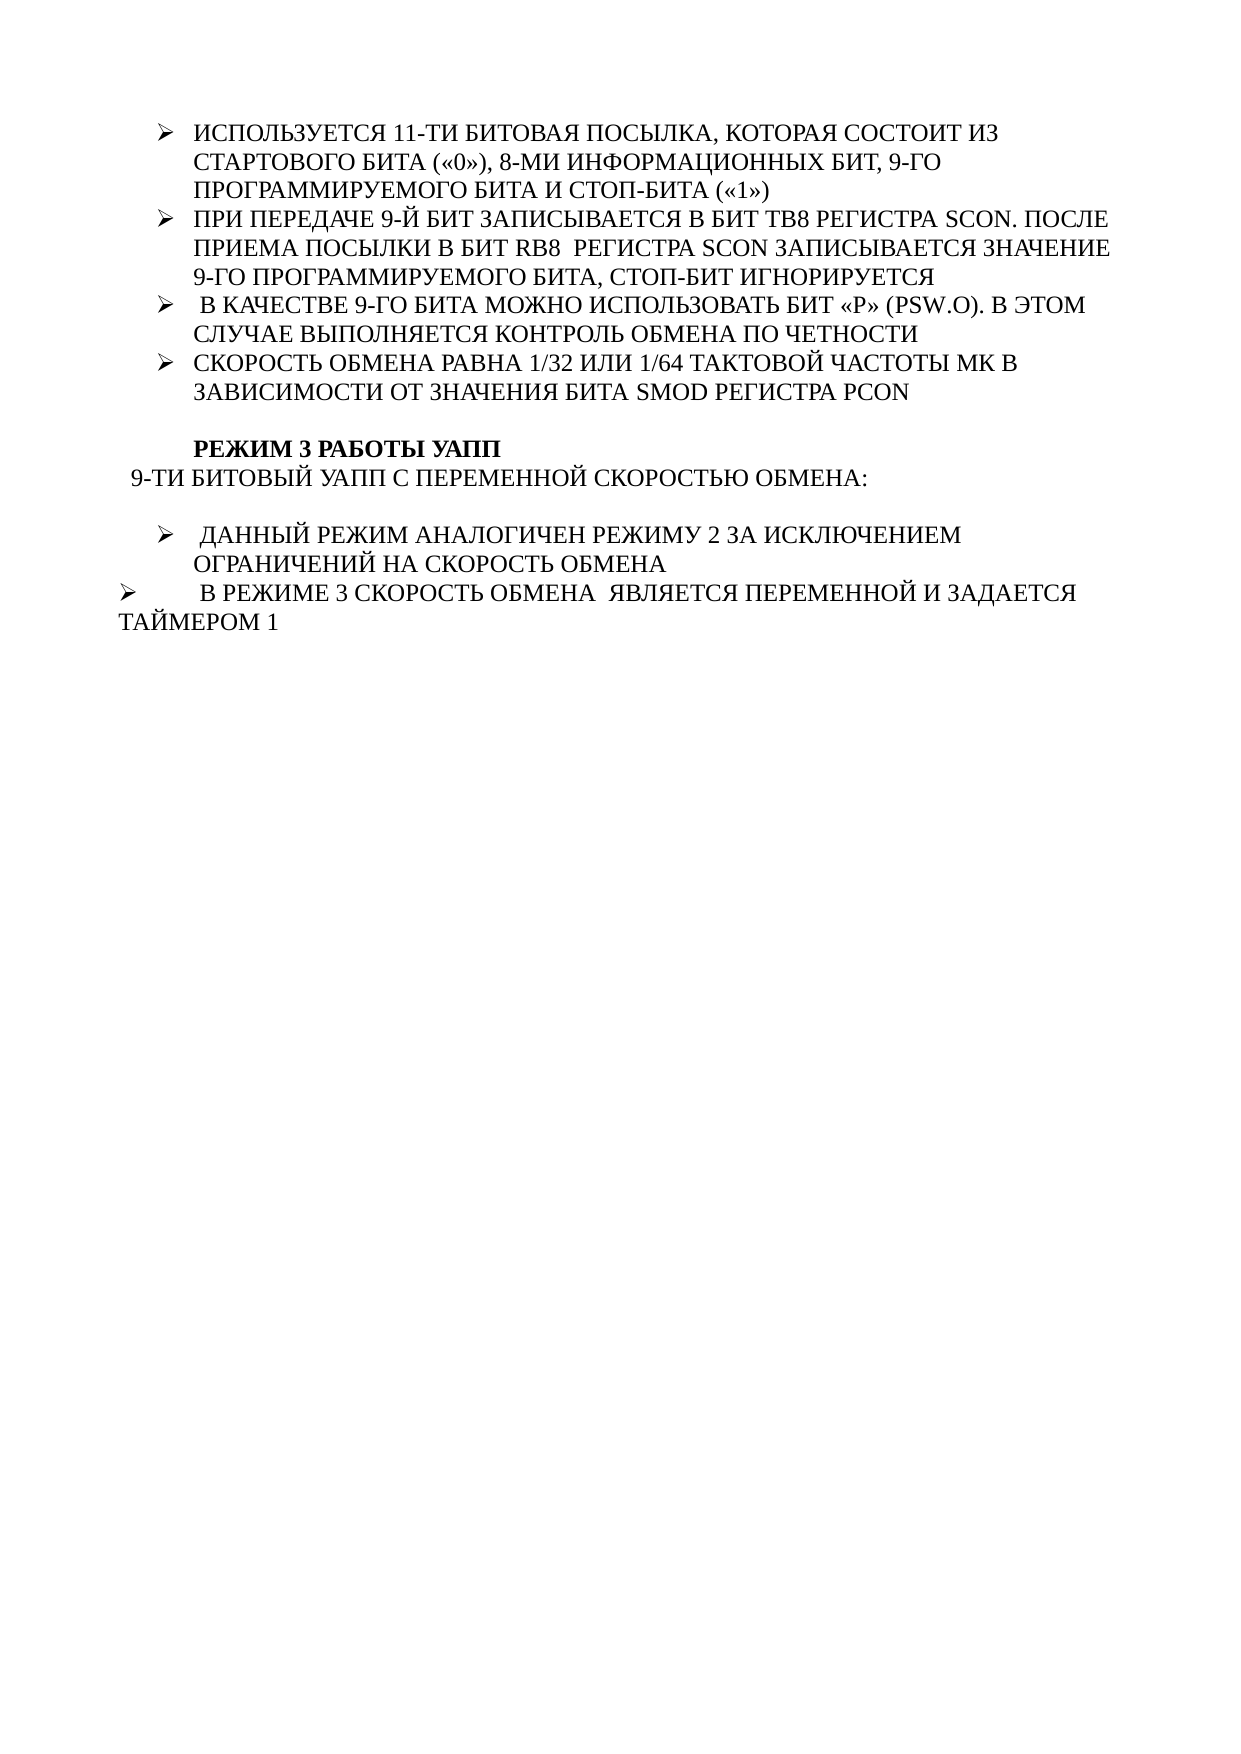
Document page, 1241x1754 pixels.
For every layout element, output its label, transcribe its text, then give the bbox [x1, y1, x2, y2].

list ДАННЫЙ РЕЖИМ АНАЛОГИЧЕН РЕЖИМУ 2 ЗА ИСКЛЮЧЕНИЕМ ОГРАНИЧЕНИЙ НА СКОРОСТЬ ОБМЕНА [156, 521, 1122, 578]
list В РЕЖИМЕ 3 СКОРОСТЬ ОБМЕНА ЯВЛЯЕТСЯ ПЕРЕМЕННОЙ И ЗАДАЕТСЯ ТАЙМЕРОМ 1 [118, 578, 1122, 636]
list СКОРОСТЬ ОБМЕНА РАВНА 1/32 ИЛИ 1/64 ТАКТОВОЙ ЧАСТОТЫ МК В ЗАВИСИМОСТИ ОТ ЗНАЧЕНИЯ БИТА SMOD РЕГИСТРА PCON [156, 348, 1122, 406]
list В КАЧЕСТВЕ 9-ГО БИТА МОЖНО ИСПОЛЬЗОВАТЬ БИТ «Р» (PSW.O). В ЭТОМ СЛУЧАЕ ВЫПОЛНЯЕТСЯ КОНТРОЛЬ ОБМЕНА ПО ЧЕТНОСТИ [156, 291, 1122, 348]
text 9-ТИ БИТОВЫЙ УАПП С ПЕРЕМЕННОЙ СКОРОСТЬЮ ОБМЕНА: [118, 463, 1122, 492]
list ПРИ ПЕРЕДАЧЕ 9-Й БИТ ЗАПИСЫВАЕТСЯ В БИТ ТВ8 РЕГИСТРА SCON. ПОСЛЕ ПРИЕМА ПОСЫЛКИ В БИТ RB8 РЕГИСТРА SCON ЗАПИСЫВАЕТСЯ ЗНАЧЕНИЕ 9-ГО ПРОГРАММИРУЕМОГО БИТА, СТОП-БИТ ИГНОРИРУЕТСЯ [156, 204, 1122, 291]
list ИСПОЛЬЗУЕТСЯ 11-ТИ БИТОВАЯ ПОСЫЛКА, КОТОРАЯ СОСТОИТ ИЗ СТАРТОВОГО БИТА («0»), 8-МИ ИНФОРМАЦИОННЫХ БИТ, 9-ГО ПРОГРАММИРУЕМОГО БИТА И СТОП-БИТА («1») [156, 118, 1122, 204]
text РЕЖИМ 3 РАБОТЫ УАПП [193, 434, 1122, 463]
